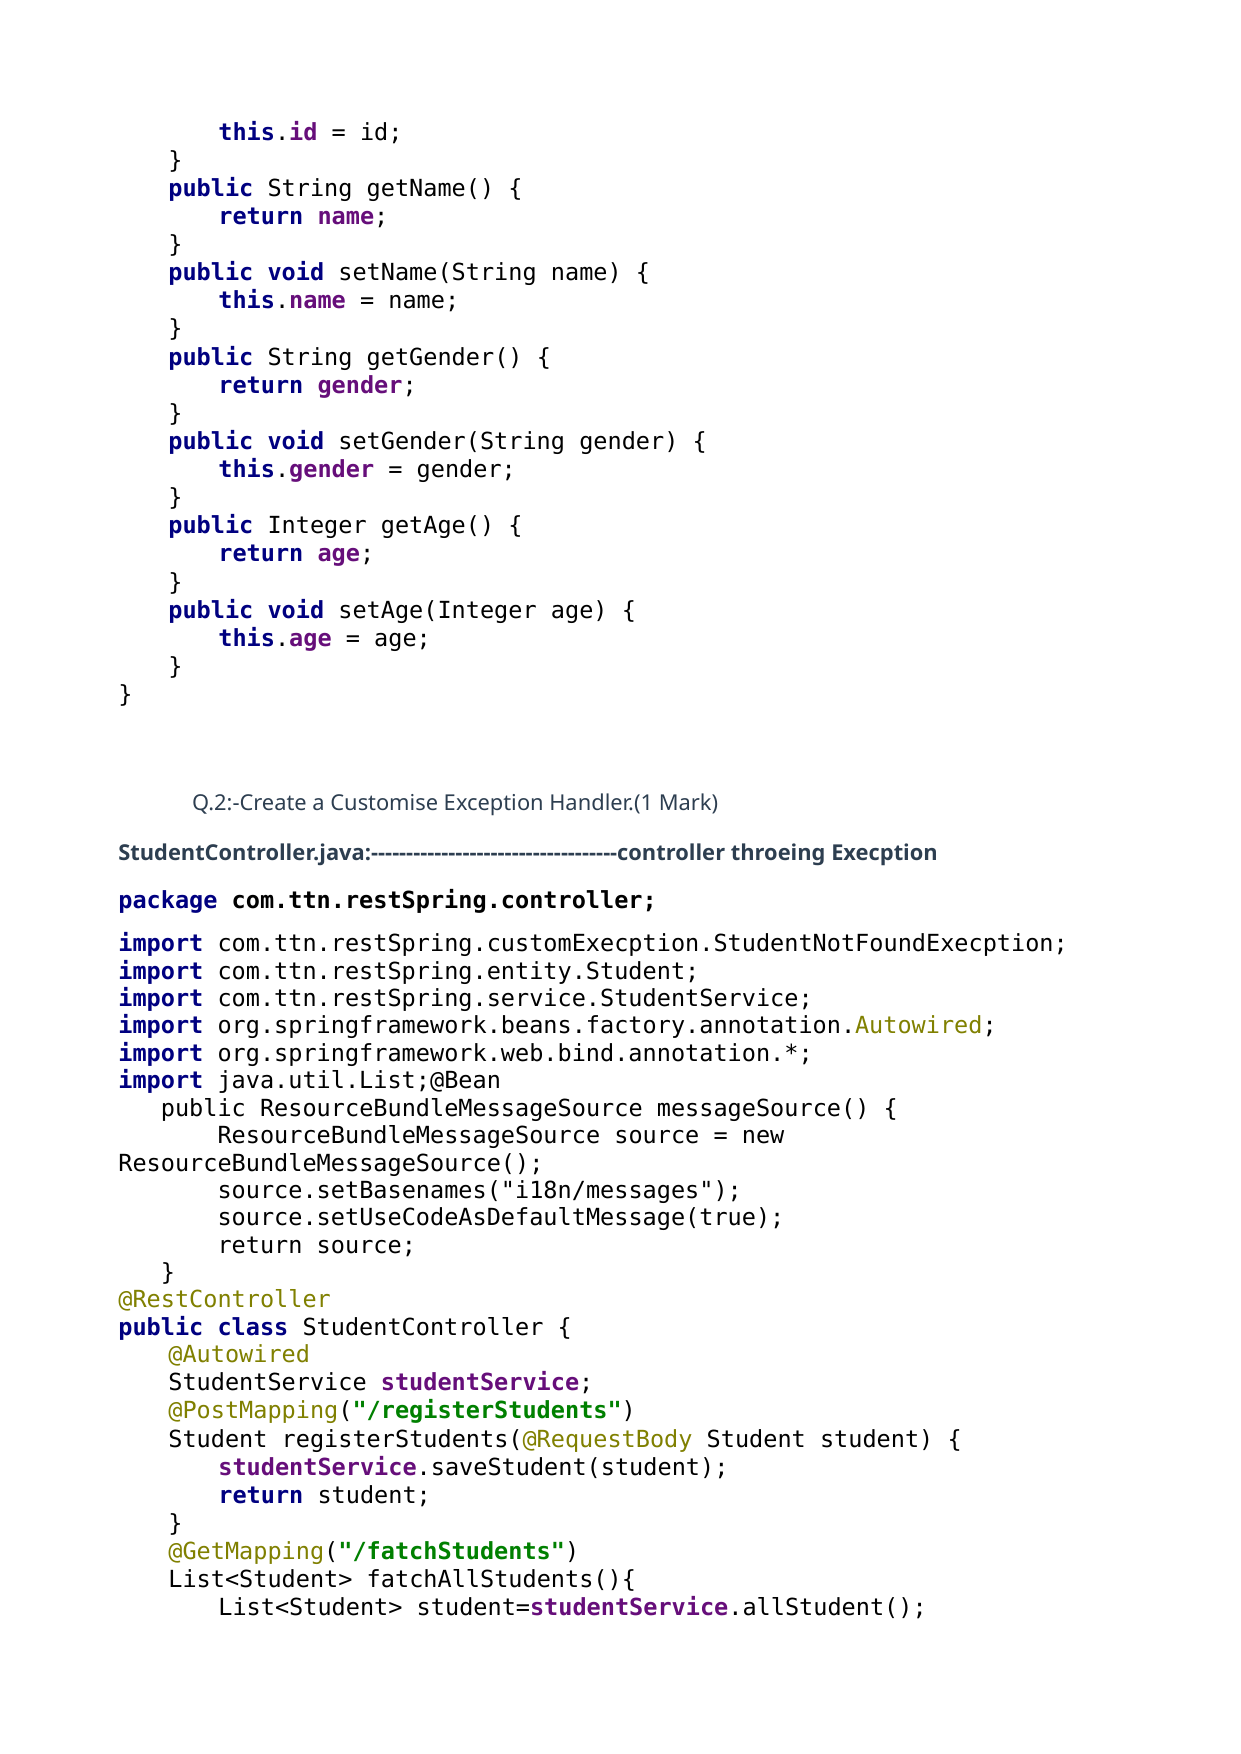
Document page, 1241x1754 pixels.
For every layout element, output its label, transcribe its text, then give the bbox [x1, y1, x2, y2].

text this.name = name; [118, 287, 1122, 315]
text import com.ttn.restSpring.entity.Student; [118, 957, 1122, 985]
text } [118, 146, 1122, 174]
text source.setUseCodeAsDefaultMessage(true); [118, 1204, 1122, 1231]
text StudentController.java:-----------------------------------controller throeing Execption [118, 837, 1122, 867]
text public void setName(String name) { [118, 259, 1122, 287]
text return gender; [118, 371, 1122, 399]
list Create a Customise Exception Handler.(1 Mark) [118, 787, 1122, 817]
text @GetMapping("/fatchStudents") [118, 1538, 1122, 1566]
text } [118, 652, 1122, 681]
text this.age = age; [118, 624, 1122, 652]
text @Autowired [118, 1341, 1122, 1369]
text import org.springframework.web.bind.annotation.*; [118, 1039, 1122, 1067]
text StudentService studentService; [118, 1369, 1122, 1397]
text ResourceBundleMessageSource source = new ResourceBundleMessageSource(); [118, 1122, 1122, 1176]
text } [118, 681, 1122, 708]
text source.setBasenames("i18n/messages"); [118, 1176, 1122, 1204]
text @RestController [118, 1286, 1122, 1313]
text } [118, 315, 1122, 343]
text } [118, 399, 1122, 427]
text return age; [118, 540, 1122, 568]
text } [118, 1509, 1122, 1538]
text public Integer getAge() { [118, 512, 1122, 540]
text public void setGender(String gender) { [118, 427, 1122, 456]
text public String getName() { [118, 174, 1122, 202]
text List<Student> student=studentService.allStudent(); [118, 1594, 1122, 1622]
text this.gender = gender; [118, 456, 1122, 484]
text import com.ttn.restSpring.customExecption.StudentNotFoundExecption; [118, 930, 1122, 957]
text } [118, 1259, 1122, 1286]
text Student registerStudents(@RequestBody Student student) { [118, 1425, 1122, 1453]
text import com.ttn.restSpring.service.StudentService; [118, 985, 1122, 1012]
text return source; [118, 1231, 1122, 1259]
text return student; [118, 1481, 1122, 1509]
text } [118, 231, 1122, 259]
text public ResourceBundleMessageSource messageSource() { [118, 1094, 1122, 1122]
text studentService.saveStudent(student); [118, 1453, 1122, 1481]
text public class StudentController { [118, 1313, 1122, 1341]
text } [118, 484, 1122, 512]
text } [118, 568, 1122, 596]
text public String getGender() { [118, 343, 1122, 371]
text public void setAge(Integer age) { [118, 596, 1122, 624]
text import org.springframework.beans.factory.annotation.Autowired; [118, 1012, 1122, 1039]
text List<Student> fatchAllStudents(){ [118, 1566, 1122, 1594]
text package com.ttn.restSpring.controller; [118, 887, 1122, 914]
text import java.util.List;@Bean [118, 1067, 1122, 1094]
text this.id = id; [118, 118, 1122, 146]
text return name; [118, 202, 1122, 231]
text @PostMapping("/registerStudents") [118, 1397, 1122, 1425]
